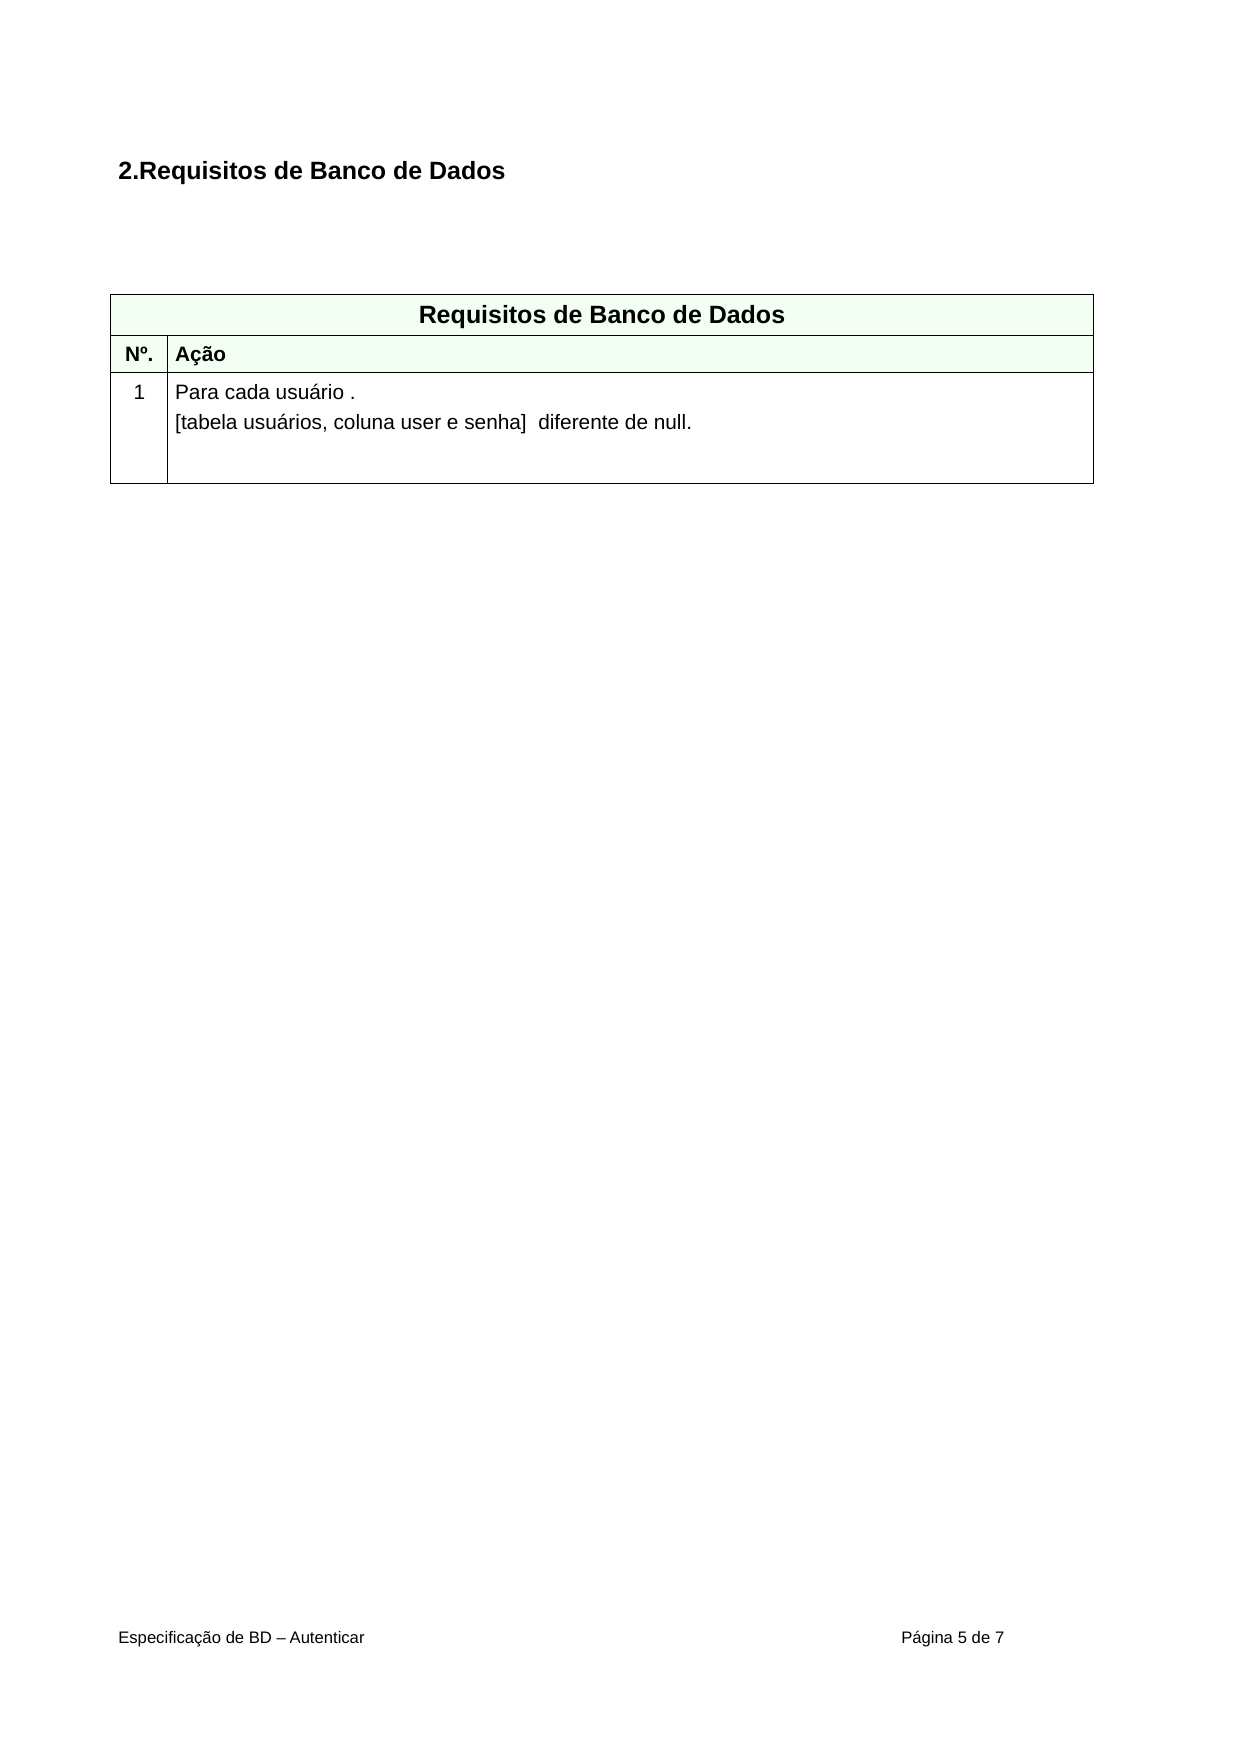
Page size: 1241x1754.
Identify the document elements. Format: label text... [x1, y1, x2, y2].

table_cell Nº. [111, 336, 167, 372]
table_cell 1 [111, 373, 167, 483]
subtitle Requisitos de Banco de Dados [118, 156, 1122, 185]
table_header Requisitos de Banco de Dados [111, 295, 1093, 335]
table_cell Ação [168, 336, 1093, 372]
table_cell Para cada usuário . [tabela usuários, coluna user e senha] diferente de null. [168, 373, 1093, 483]
